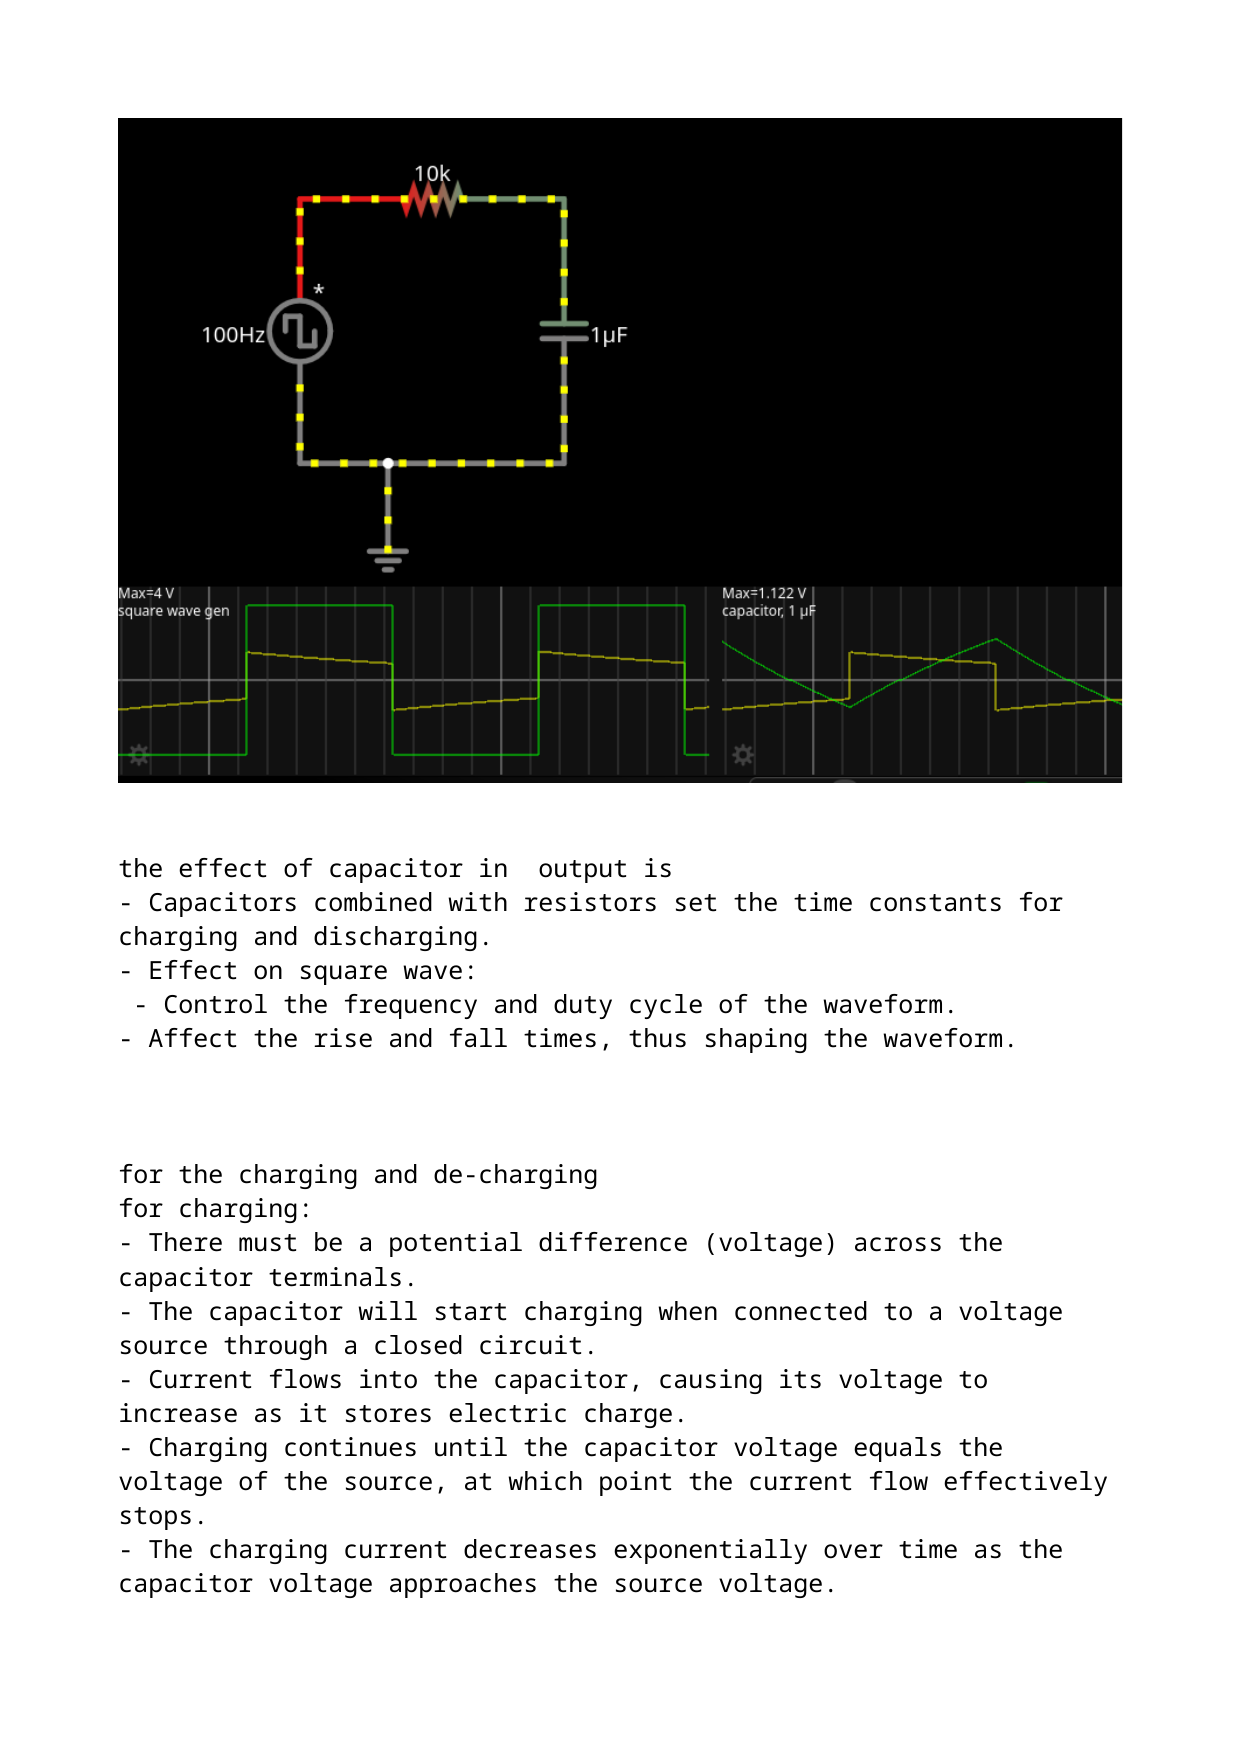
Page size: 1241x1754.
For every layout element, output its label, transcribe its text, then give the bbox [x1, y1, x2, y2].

text - Current flows into the capacitor, causing its voltage to increase as it stores electric charge. [118, 1361, 1122, 1429]
text - Affect the rise and fall times, thus shaping the waveform. [118, 1021, 1122, 1055]
text the effect of capacitor in output is [118, 850, 1122, 884]
text for charging: [118, 1191, 1122, 1225]
text - Charging continues until the capacitor voltage equals the voltage of the source, at which point the current flow effectively stops. [118, 1429, 1122, 1532]
text for the charging and de-charging [118, 1157, 1122, 1191]
text - The capacitor will start charging when connected to a voltage source through a closed circuit. [118, 1293, 1122, 1361]
text - Capacitors combined with resistors set the time constants for charging and discharging. [118, 884, 1122, 953]
text - There must be a potential difference (voltage) across the capacitor terminals. [118, 1225, 1122, 1293]
picture [118, 118, 1123, 783]
text - The charging current decreases exponentially over time as the capacitor voltage approaches the source voltage. [118, 1532, 1122, 1600]
text - Control the frequency and duty cycle of the waveform. [118, 987, 1122, 1021]
text - Effect on square wave: [118, 953, 1122, 987]
